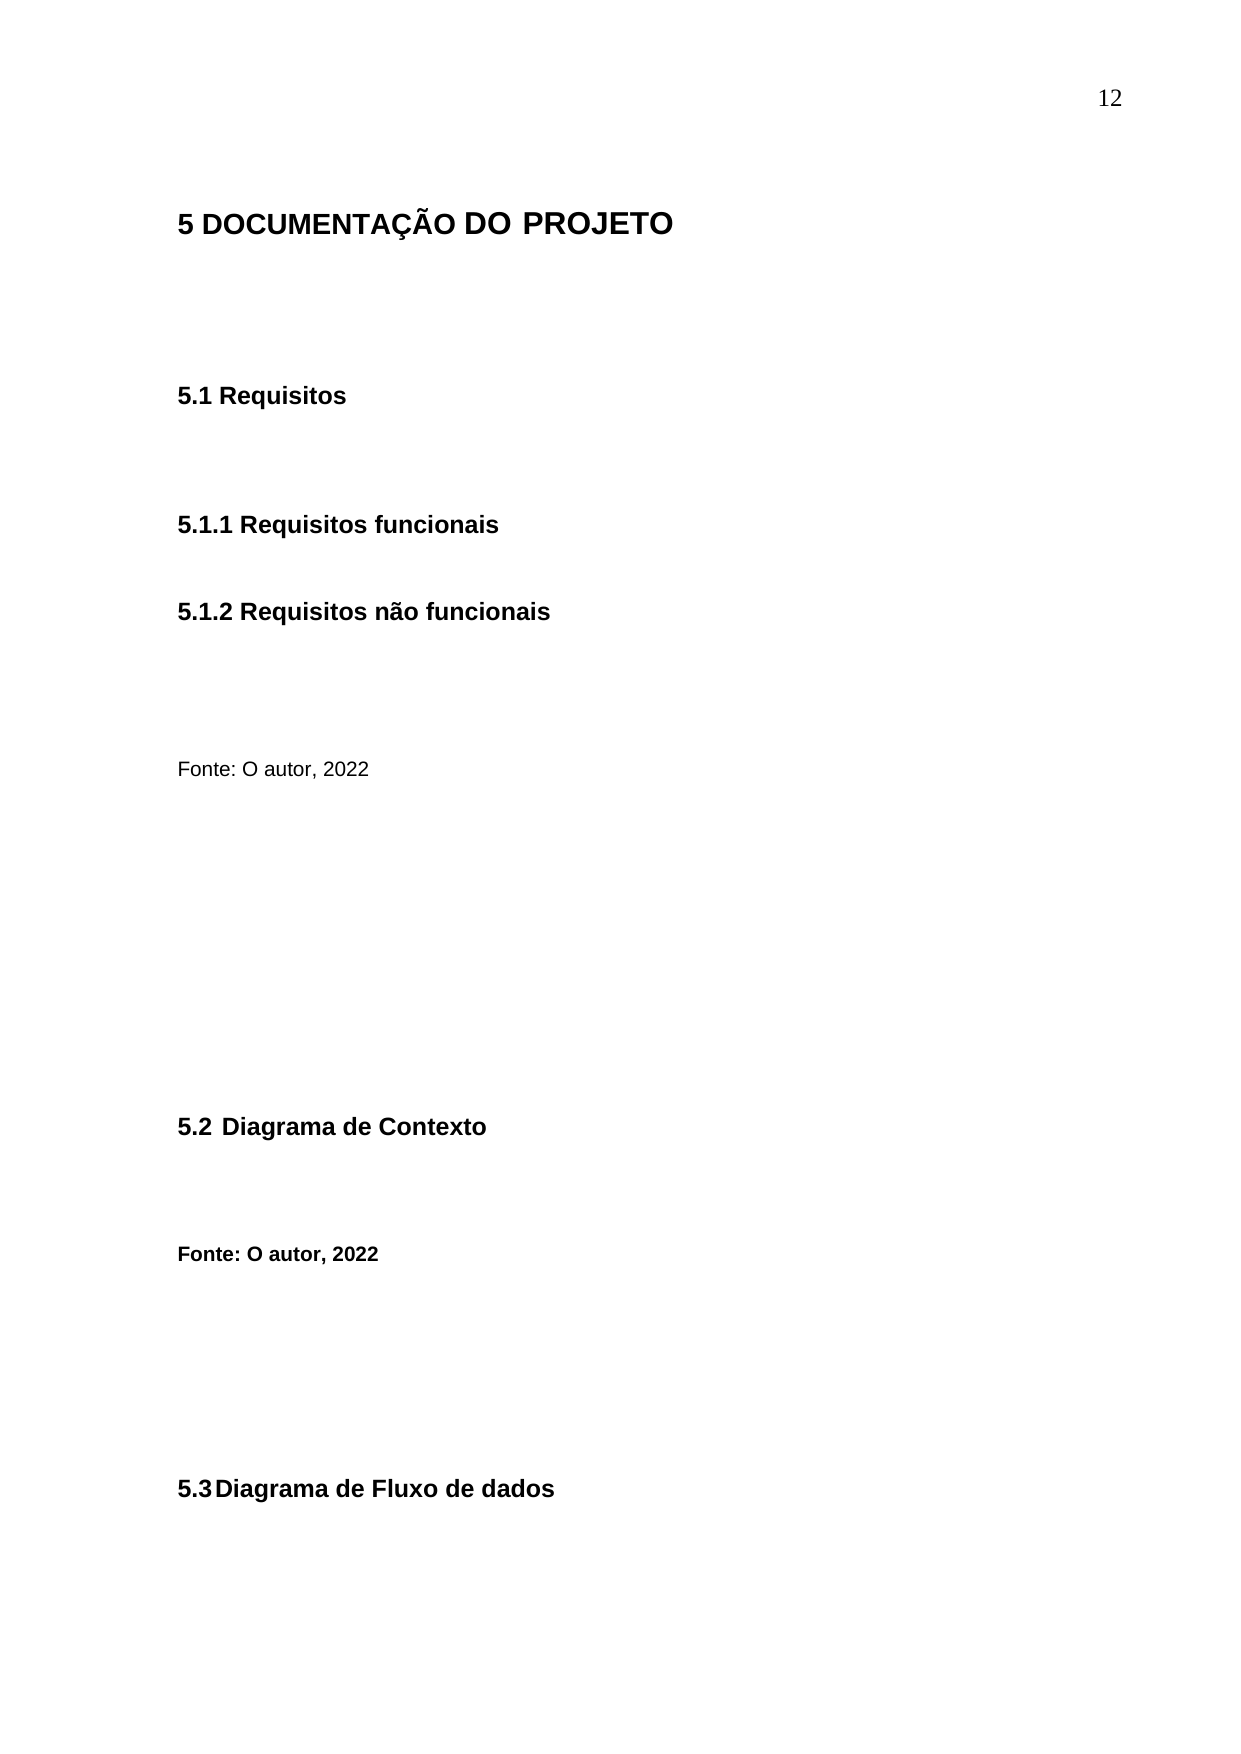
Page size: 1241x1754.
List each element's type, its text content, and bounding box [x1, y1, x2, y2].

subtitle 5.1.2 Requisitos não funcionais [177, 597, 1122, 625]
text Fonte: O autor, 2022 [177, 757, 1122, 781]
subtitle 5.1.1 Requisitos funcionais [177, 510, 1122, 539]
text Fonte: O autor, 2022 [177, 1241, 1122, 1265]
subtitle 5 DOCUMENTAÇÃO do projeto [177, 198, 1122, 243]
subtitle Diagrama de Fluxo de dados [177, 1474, 1122, 1503]
subtitle 5.1 Requisitos [177, 381, 1122, 410]
subtitle Diagrama de Contexto [177, 1112, 1122, 1141]
